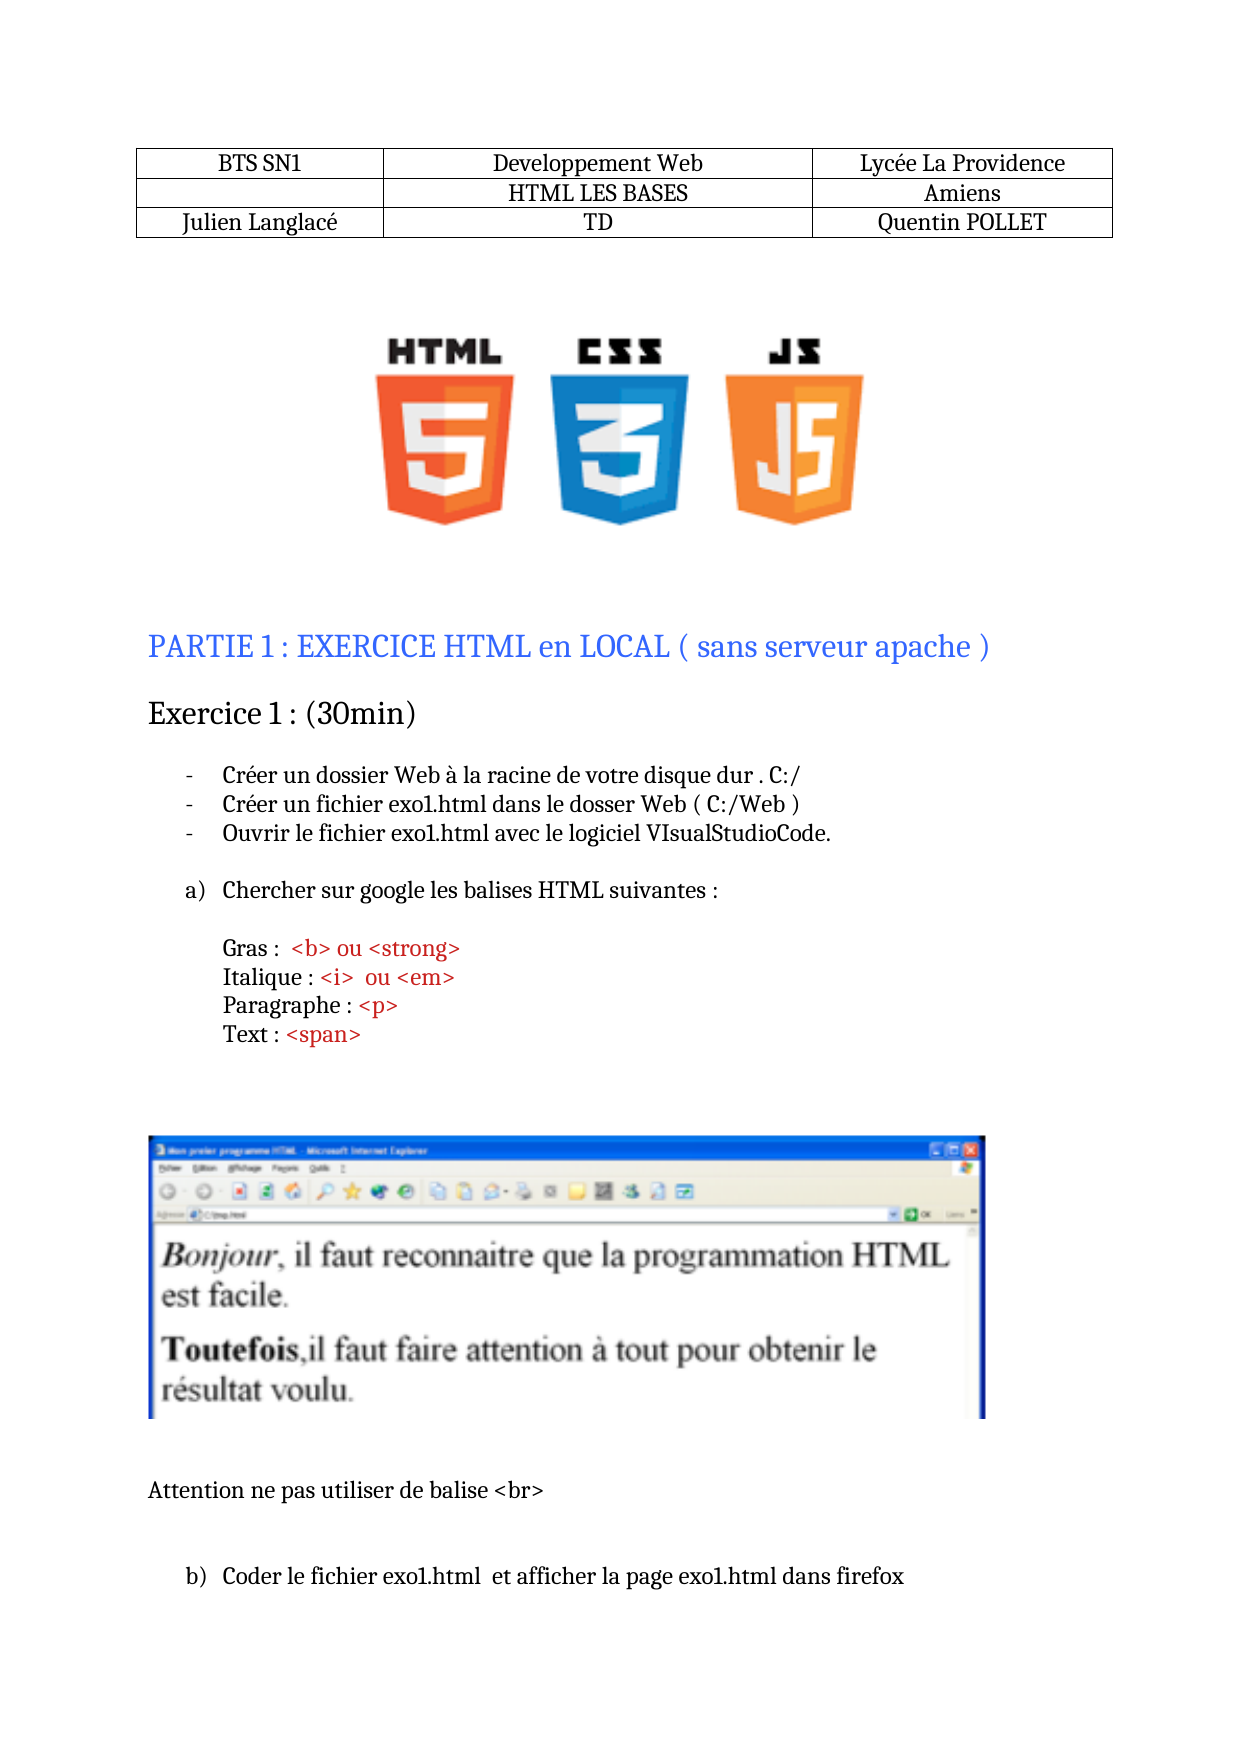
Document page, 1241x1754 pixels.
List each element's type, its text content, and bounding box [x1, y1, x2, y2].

list Créer un dossier Web à la racine de votre disque dur . C:/ [185, 761, 1093, 790]
text Attention ne pas utiliser de balise <br> [148, 1476, 1093, 1504]
list Gras : <b> ou <strong> [223, 934, 1093, 962]
table_cell Julien Langlacé [137, 208, 383, 237]
picture [288, 266, 952, 599]
list Chercher sur google les balises HTML suivantes : [185, 876, 1093, 905]
list Paragraphe : <p> [223, 991, 1093, 1020]
table_header Developpement Web [384, 149, 812, 177]
table_cell Quentin POLLET [813, 208, 1112, 237]
table_cell HTML LES BASES [384, 179, 812, 207]
table_cell [137, 179, 383, 207]
list Ouvrir le fichier exo1.html avec le logiciel VIsualStudioCode. [185, 819, 1093, 847]
picture [147, 1135, 988, 1419]
table_header BTS SN1 [137, 149, 383, 177]
list Text : <span> [223, 1020, 1093, 1049]
table_cell TD [384, 208, 812, 237]
list Créer un fichier exo1.html dans le dosser Web ( C:/Web ) [185, 790, 1093, 819]
text PARTIE 1 : EXERCICE HTML en LOCAL ( sans serveur apache ) [148, 627, 1093, 665]
table_cell Amiens [813, 179, 1112, 207]
list Coder le fichier exo1.html et afficher la page exo1.html dans firefox [185, 1562, 1093, 1591]
list Italique : <i> ou <em> [223, 962, 1093, 991]
table_header Lycée La Providence [813, 149, 1112, 177]
text Exercice 1 : (30min) [148, 694, 1093, 732]
